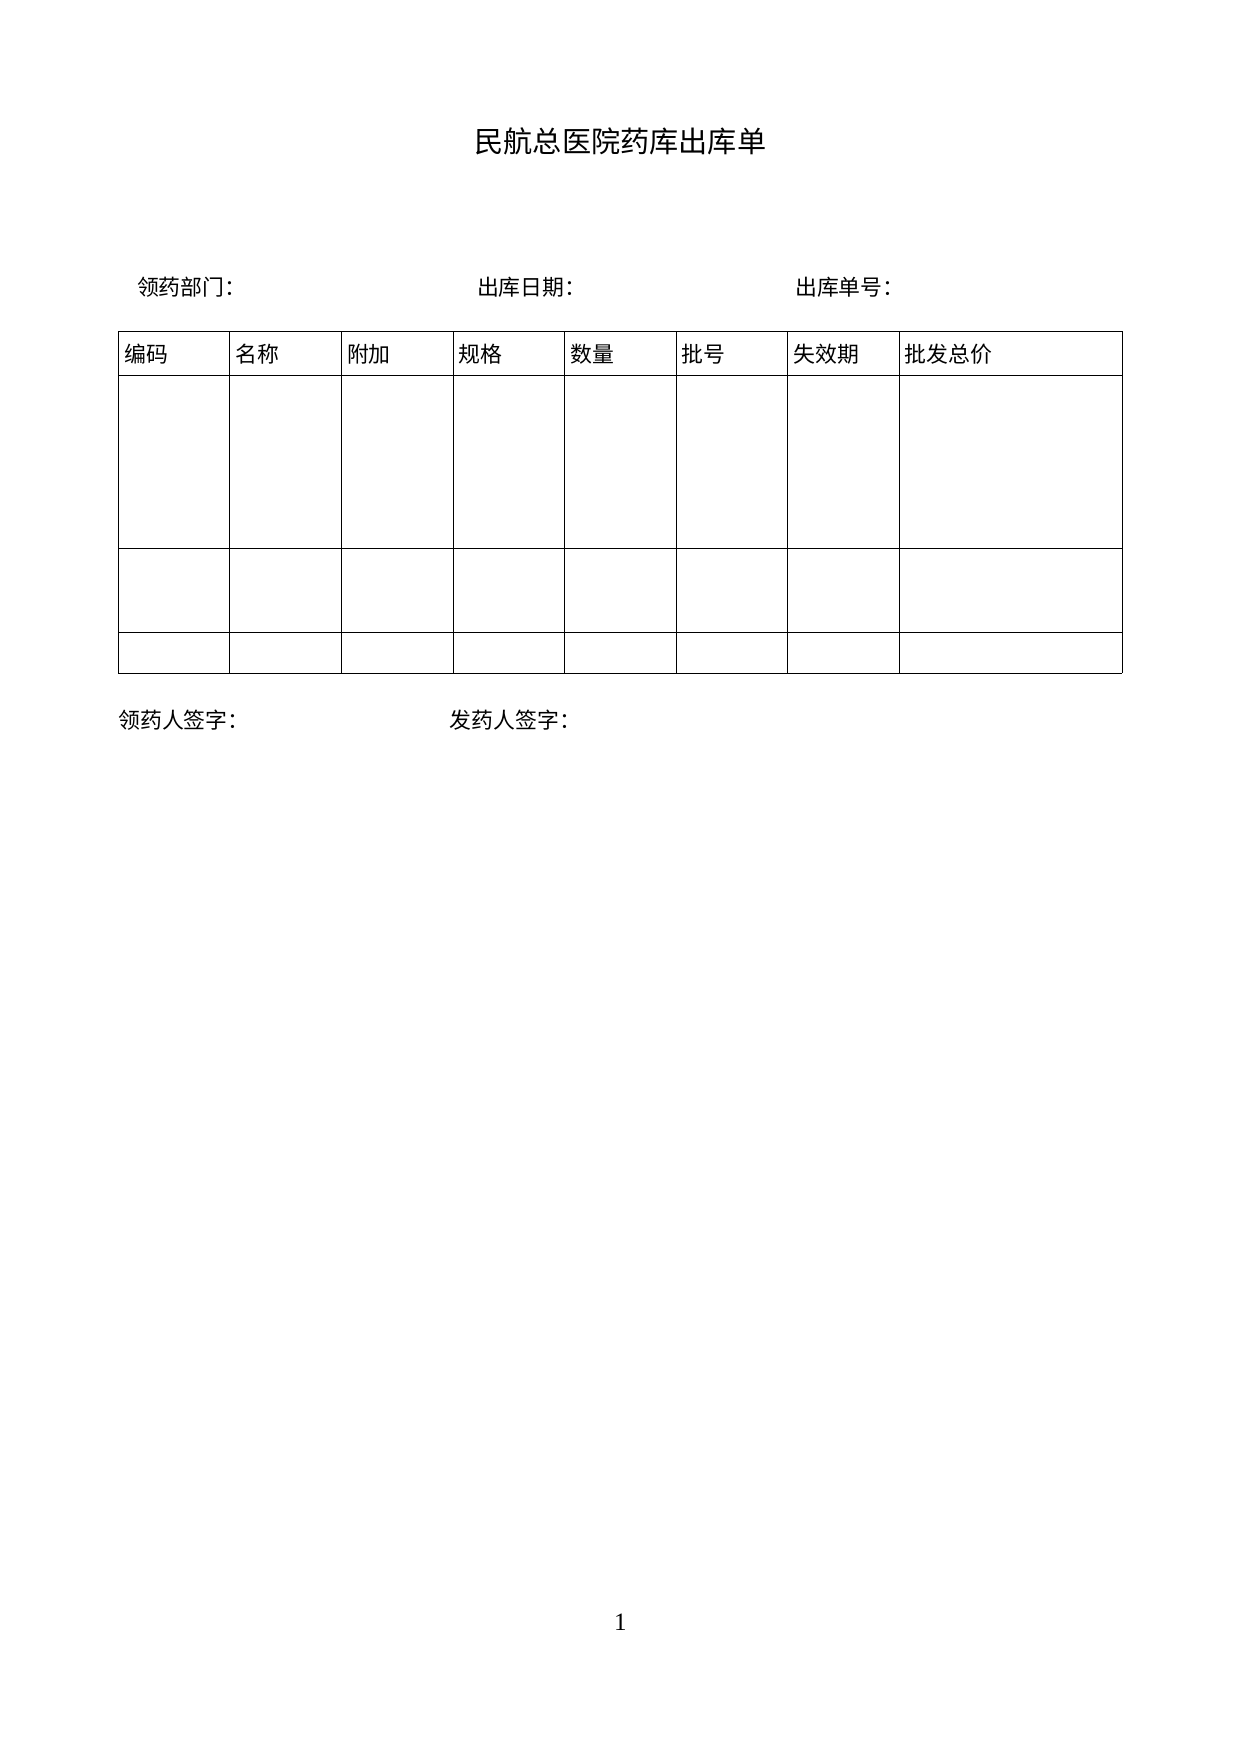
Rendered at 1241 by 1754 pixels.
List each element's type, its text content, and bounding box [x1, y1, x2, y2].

text 民航总医院药库出库单 [118, 118, 1122, 160]
table_cell </for> [900, 633, 1122, 673]
table_cell [119, 633, 229, 673]
table_cell [788, 633, 899, 673]
table_cell [342, 376, 453, 547]
table_cell [565, 376, 676, 547]
table_cell [454, 633, 564, 673]
table_cell [342, 633, 453, 673]
table_cell <i.code> [119, 549, 229, 632]
table_cell [677, 633, 787, 673]
table_cell [230, 376, 341, 547]
table_header 规格 [454, 332, 564, 374]
table_cell [677, 376, 787, 547]
table_cell [565, 633, 676, 673]
table_cell [454, 376, 564, 547]
table_cell <i.drug_specifications> [454, 549, 564, 632]
table_cell [788, 376, 899, 547]
table_header 附加 [342, 332, 453, 374]
table_header 失效期 [788, 332, 899, 374]
table_header 数量 [565, 332, 676, 374]
text 领药部门：<Inventory.to_location> 出库日期： <Inventory.move_time> 出库单号：<Inventory.number> [118, 270, 1122, 301]
text <for each="Inventory in records"> [118, 227, 1122, 257]
table_header 批发总价 [900, 332, 1122, 374]
table_cell <i.shelf_life_expiration_date> [788, 549, 899, 632]
table_cell <i.attach> [342, 549, 453, 632]
table_header 批号 [677, 332, 787, 374]
table_header 编码 [119, 332, 229, 374]
text 领药人签字： 发药人签字： [118, 703, 1122, 734]
table_cell <i.lot> [677, 549, 787, 632]
table_cell <i.list_price> [900, 549, 1122, 632]
table_cell <for each="i in Inventory.moves"> [119, 376, 229, 547]
table_cell <i.quantity><i.uom> [565, 549, 676, 632]
table_cell [230, 633, 341, 673]
text </for> [118, 734, 1122, 764]
table_cell [900, 376, 1122, 547]
table_cell <i.product> [230, 549, 341, 632]
table_header 名称 [230, 332, 341, 374]
